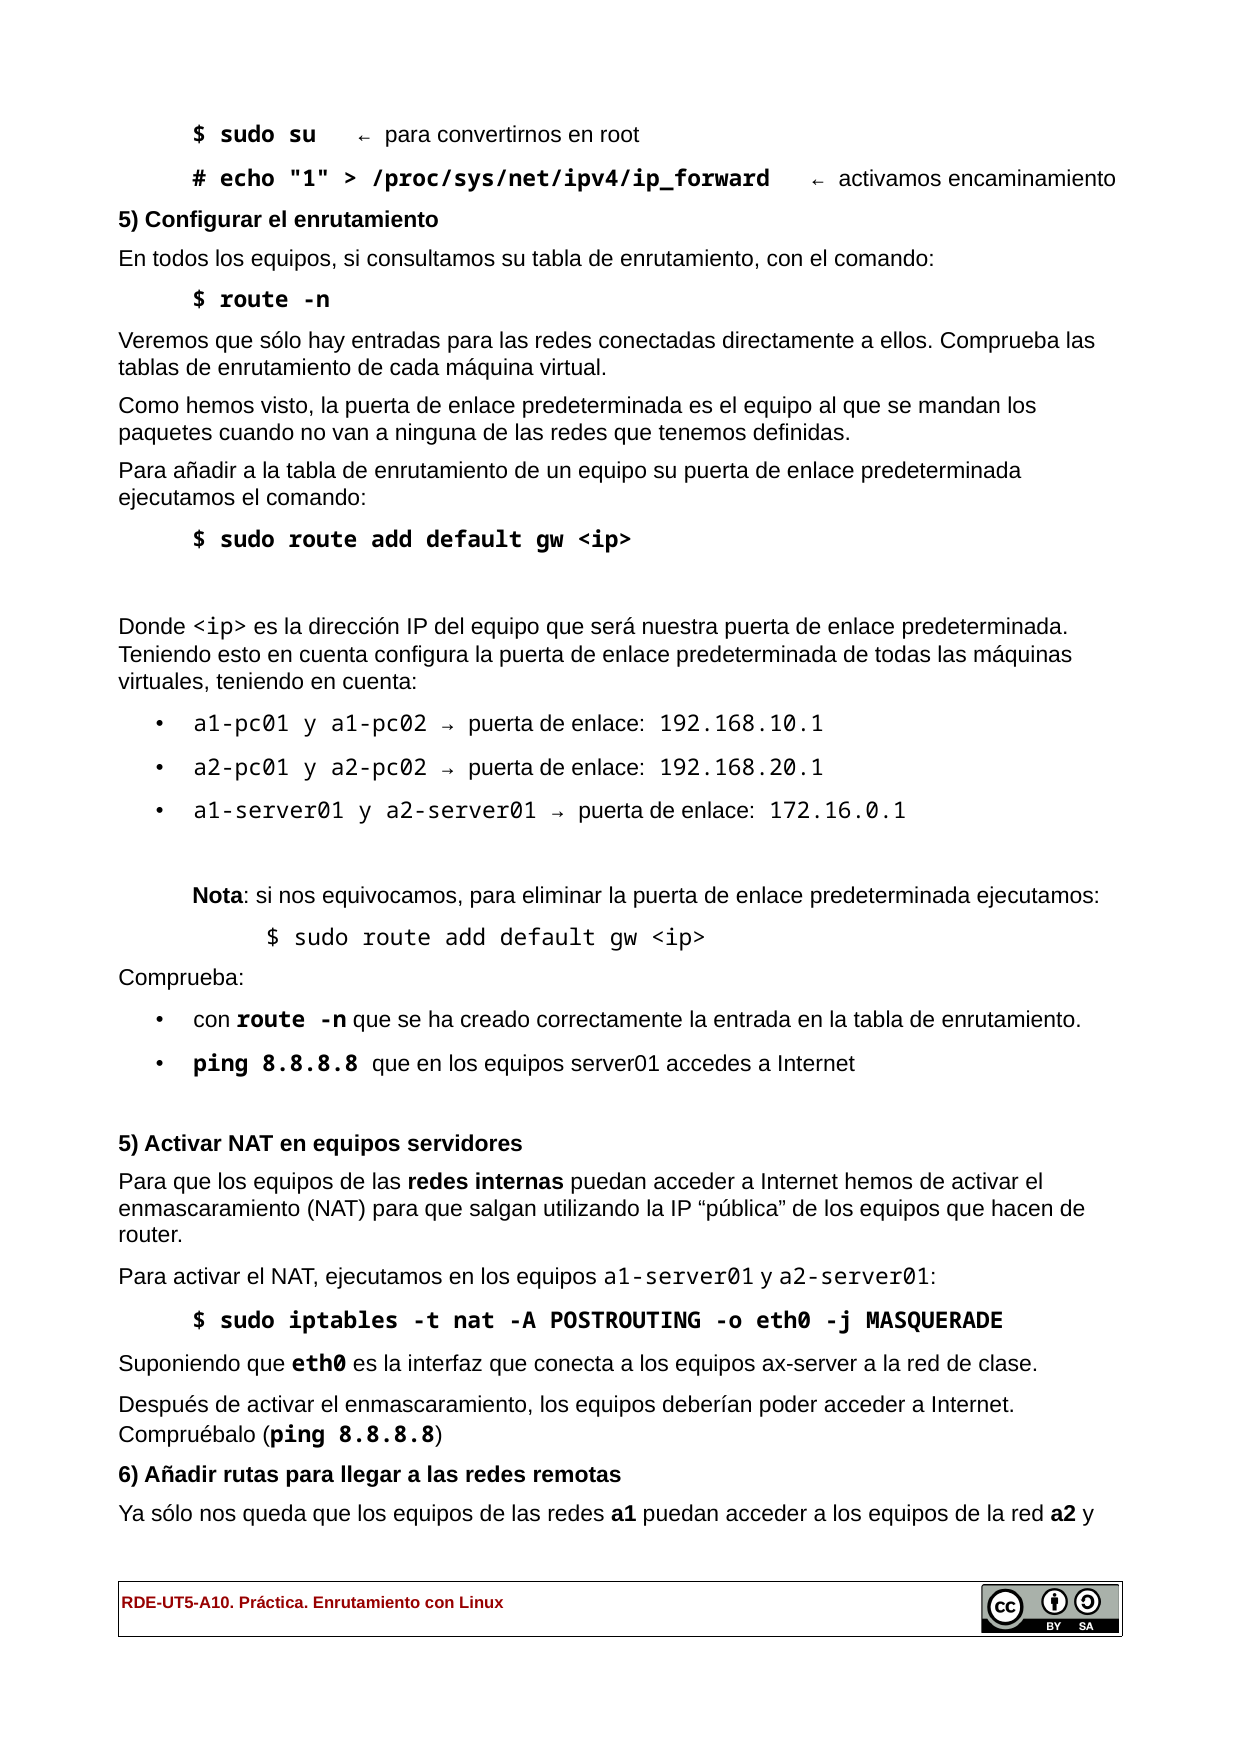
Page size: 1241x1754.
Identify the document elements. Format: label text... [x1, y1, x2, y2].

text Para activar el NAT, ejecutamos en los equipos a1-server01 y a2-server01: [118, 1260, 1122, 1291]
text Después de activar el enmascaramiento, los equipos deberían poder acceder a Internet. Compruébalo (ping 8.8.8.8) [118, 1391, 1122, 1449]
text 6) Añadir rutas para llegar a las redes remotas [118, 1461, 1122, 1488]
text $ sudo route add default gw <ip> [266, 921, 1122, 952]
text $ sudo su ← para convertirnos en root [192, 118, 1122, 149]
list a1-server01 y a2-server01 → puerta de enlace: 172.16.0.1 [156, 794, 1122, 825]
text Donde <ip> es la dirección IP del equipo que será nuestra puerta de enlace predeterminada. Teniendo esto en cuenta configura la puerta de enlace predeterminada de todas las máquinas virtuales, teniendo en cuenta: [118, 610, 1122, 694]
list con route -n que se ha creado correctamente la entrada en la tabla de enrutamiento. [156, 1003, 1122, 1034]
text Para que los equipos de las redes internas puedan acceder a Internet hemos de activar el enmascaramiento (NAT) para que salgan utilizando la IP “pública” de los equipos que hacen de router. [118, 1168, 1122, 1247]
text En todos los equipos, si consultamos su tabla de enrutamiento, con el comando: [118, 244, 1122, 271]
text Ya sólo nos queda que los equipos de las redes a1 puedan acceder a los equipos de la red a2 y [118, 1500, 1122, 1526]
text Veremos que sólo hay entradas para las redes conectadas directamente a ellos. Comprueba las tablas de enrutamiento de cada máquina virtual. [118, 327, 1122, 380]
text Nota: si nos equivocamos, para eliminar la puerta de enlace predeterminada ejecutamos: [192, 882, 1122, 908]
text Como hemos visto, la puerta de enlace predeterminada es el equipo al que se mandan los paquetes cuando no van a ninguna de las redes que tenemos definidas. [118, 392, 1122, 445]
text Suponiendo que eth0 es la interfaz que conecta a los equipos ax-server a la red de clase. [118, 1347, 1122, 1379]
text 5) Activar NAT en equipos servidores [118, 1129, 1122, 1156]
text # echo "1" > /proc/sys/net/ipv4/ip_forward ← activamos encaminamiento [192, 162, 1122, 193]
text Comprueba: [118, 964, 1122, 991]
list a1-pc01 y a1-pc02 → puerta de enlace: 192.168.10.1 [156, 707, 1122, 738]
text $ route -n [192, 283, 1122, 314]
text $ sudo route add default gw <ip> [192, 523, 1122, 554]
list ping 8.8.8.8 que en los equipos server01 accedes a Internet [156, 1047, 1122, 1078]
picture [981, 1584, 1119, 1633]
text 5) Configurar el enrutamiento [118, 206, 1122, 232]
text Para añadir a la tabla de enrutamiento de un equipo su puerta de enlace predeterminada ejecutamos el comando: [118, 457, 1122, 510]
text $ sudo iptables -t nat -A POSTROUTING -o eth0 -j MASQUERADE [192, 1304, 1122, 1335]
list a2-pc01 y a2-pc02 → puerta de enlace: 192.168.20.1 [156, 750, 1122, 782]
